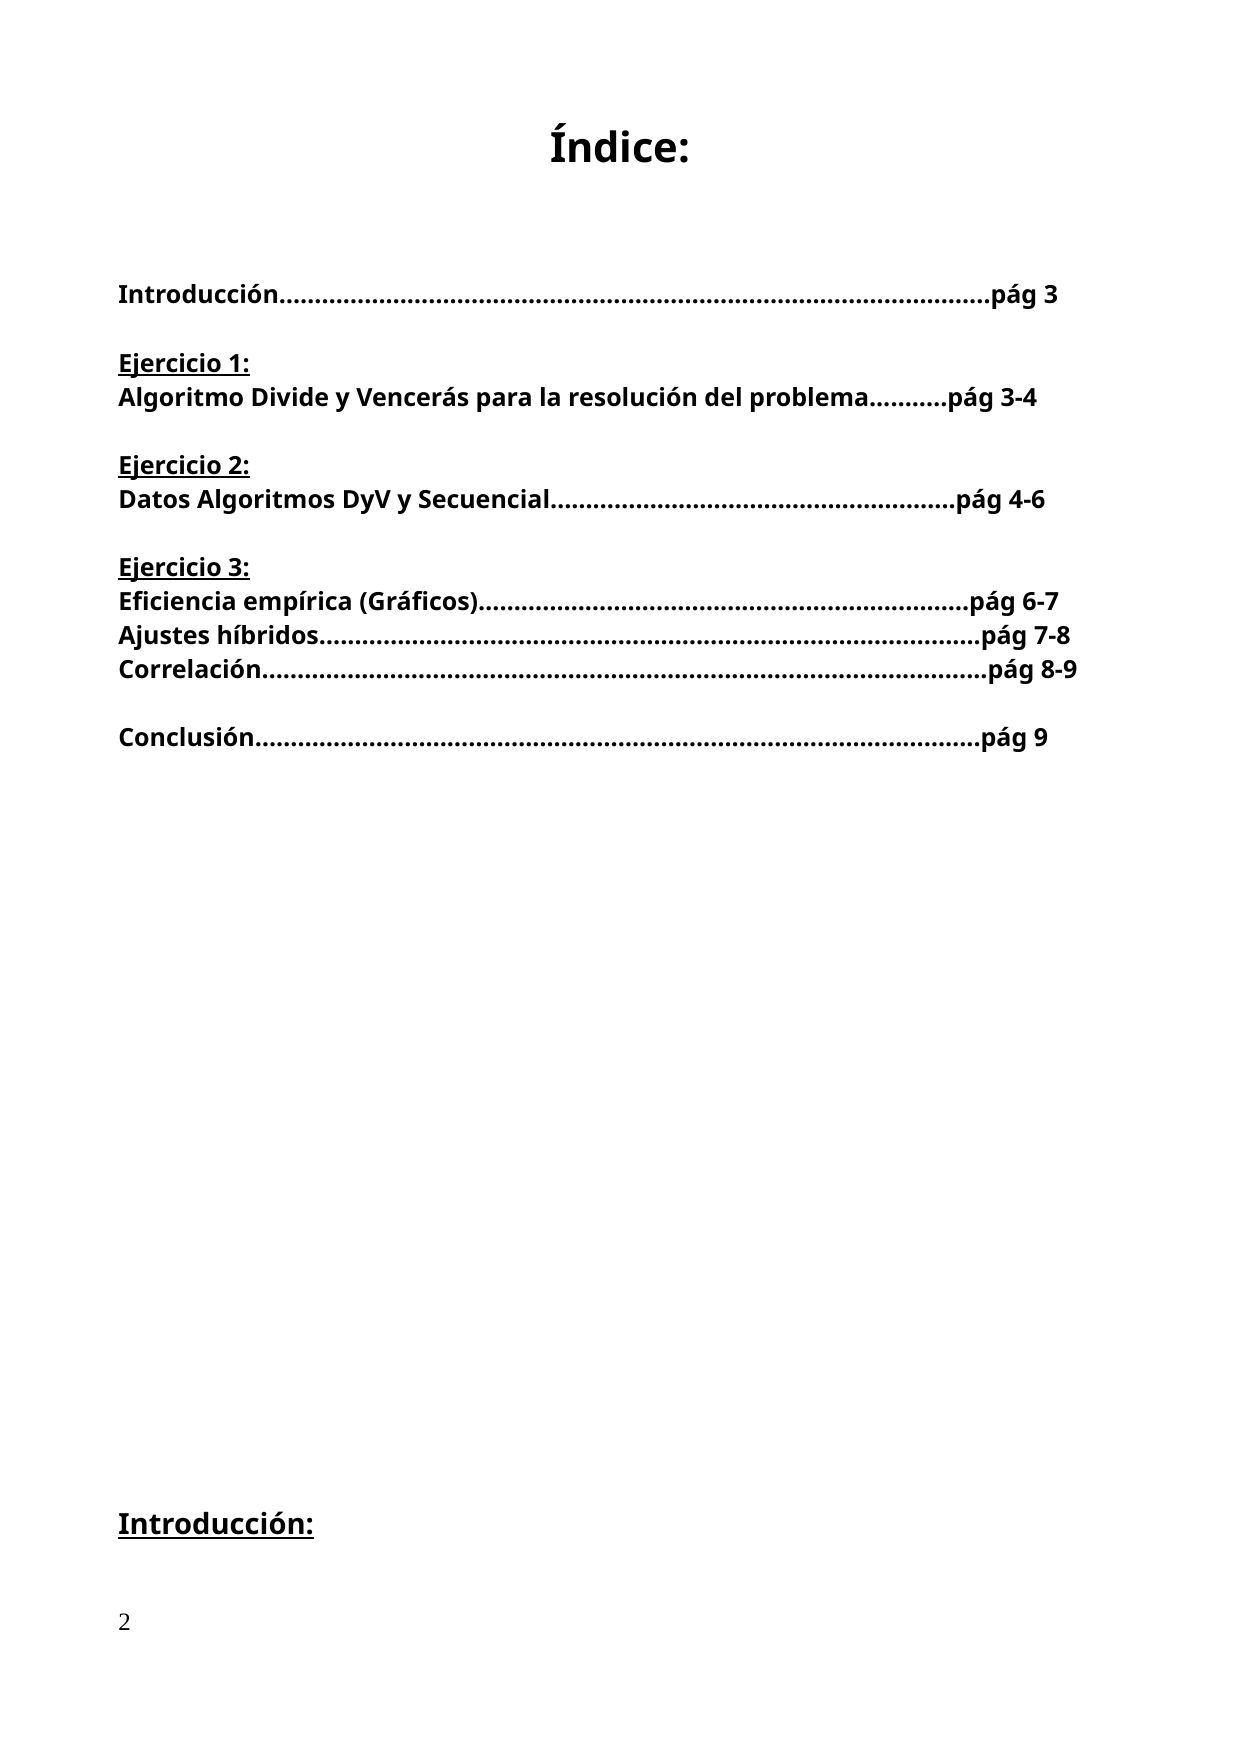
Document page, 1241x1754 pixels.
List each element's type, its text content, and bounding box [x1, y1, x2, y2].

text Ejercicio 1: [118, 345, 1122, 379]
text Índice: [118, 118, 1122, 175]
text Eficiencia empírica (Gráficos)………………….………………………………..………pág 6-7 [118, 584, 1122, 618]
text Introducción: [118, 1503, 1122, 1543]
text Ajustes híbridos…...………………………………………………..………………………….pág 7-8 [118, 618, 1122, 652]
text Algoritmo Divide y Vencerás para la resolución del problema...…..…pág 3-4 [118, 379, 1122, 413]
text Correlación………………………………………………………………………………………...pág 8-9 [118, 652, 1122, 686]
text Ejercicio 2: [118, 447, 1122, 481]
text Conclusión……………………………………………………….………………………………..pág 9 [118, 720, 1122, 754]
text Introducción……………………………………………………….……………………………...pág 3 [118, 277, 1122, 311]
text Datos Algoritmos DyV y Secuencial……………………………….………………..pág 4-6 [118, 481, 1122, 516]
text Ejercicio 3: [118, 549, 1122, 584]
